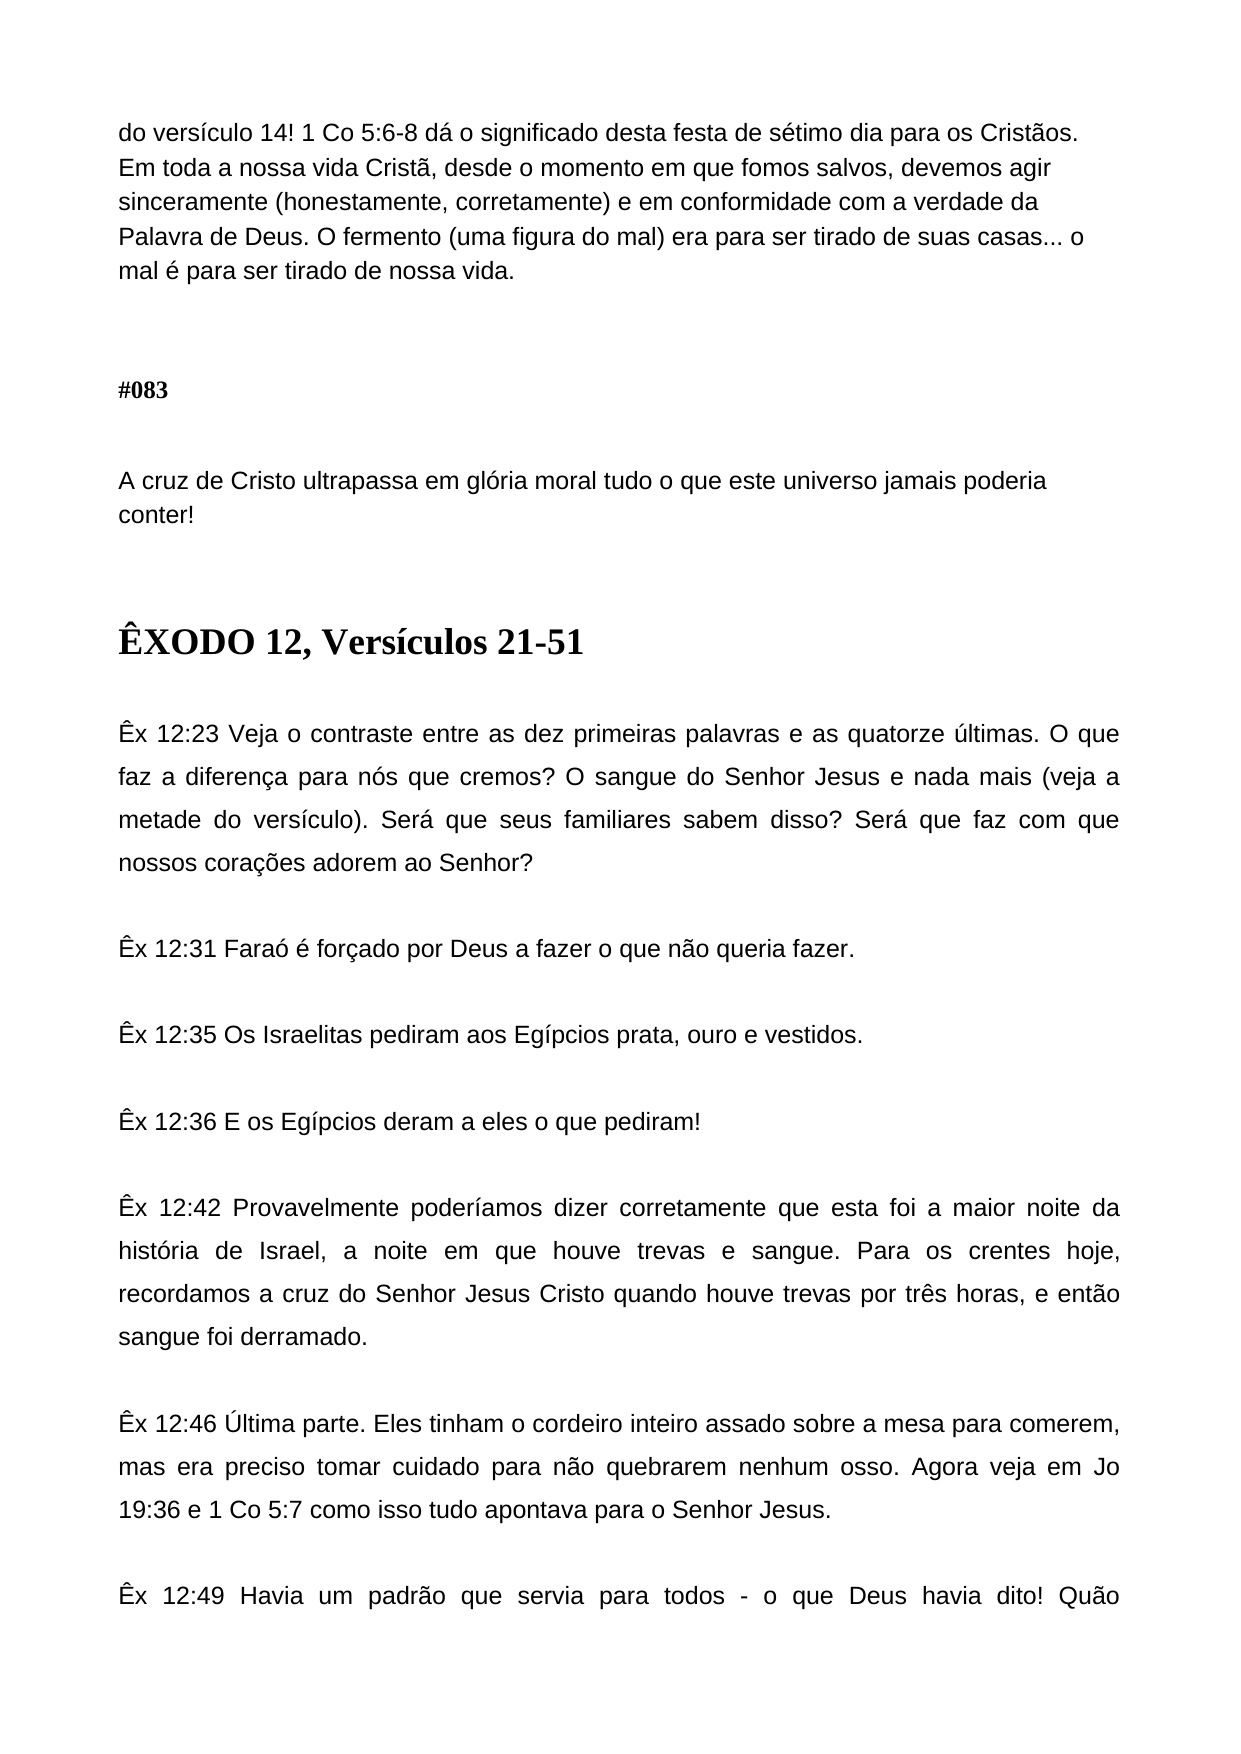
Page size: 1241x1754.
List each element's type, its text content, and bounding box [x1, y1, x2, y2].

text Êx 12:23 Veja o contraste entre as dez primeiras palavras e as quatorze últimas. O que faz a diferença para nós que cremos? O sangue do Senhor Jesus e nada mais (veja a metade do versículo). Será que seus familiares sabem disso? Será que faz com que nossos corações adorem ao Senhor? [118, 718, 1122, 877]
text Êx 12:36 E os Egípcios deram a eles o que pediram! [118, 1107, 1122, 1135]
text do versículo 14! 1 Co 5:6-8 dá o significado desta festa de sétimo dia para os Cristãos. Em toda a nossa vida Cristã, desde o momento em que fomos salvos, devemos agir sinceramente (honestamente, corretamente) e em conformidade com a verdade da Palavra de Deus. O fermento (uma figura do mal) era para ser tirado de suas casas... o mal é para ser tirado de nossa vida. [118, 118, 1122, 285]
subtitle #083 [118, 375, 1122, 404]
text Êx 12:46 Última parte. Eles tinham o cordeiro inteiro assado sobre a mesa para comerem, mas era preciso tomar cuidado para não quebrarem nenhum osso. Agora veja em Jo 19:36 e 1 Co 5:7 como isso tudo apontava para o Senhor Jesus. [118, 1408, 1122, 1523]
text Êx 12:35 Os Israelitas pediram aos Egípcios prata, ouro e vestidos. [118, 1020, 1122, 1049]
text Êx 12:42 Provavelmente poderíamos dizer corretamente que esta foi a maior noite da história de Israel, a noite em que houve trevas e sangue. Para os crentes hoje, recordamos a cruz do Senhor Jesus Cristo quando houve trevas por três horas, e então sangue foi derramado. [118, 1193, 1122, 1351]
subtitle ÊXODO 12, Versículos 21-51 [118, 620, 1122, 663]
text A cruz de Cristo ultrapassa em glória moral tudo o que este universo jamais poderia conter! [118, 466, 1122, 529]
text Êx 12:31 Faraó é forçado por Deus a fazer o que não queria fazer. [118, 934, 1122, 963]
text Êx 12:49 Havia um padrão que servia para todos - o que Deus havia dito! Quão [118, 1581, 1122, 1610]
